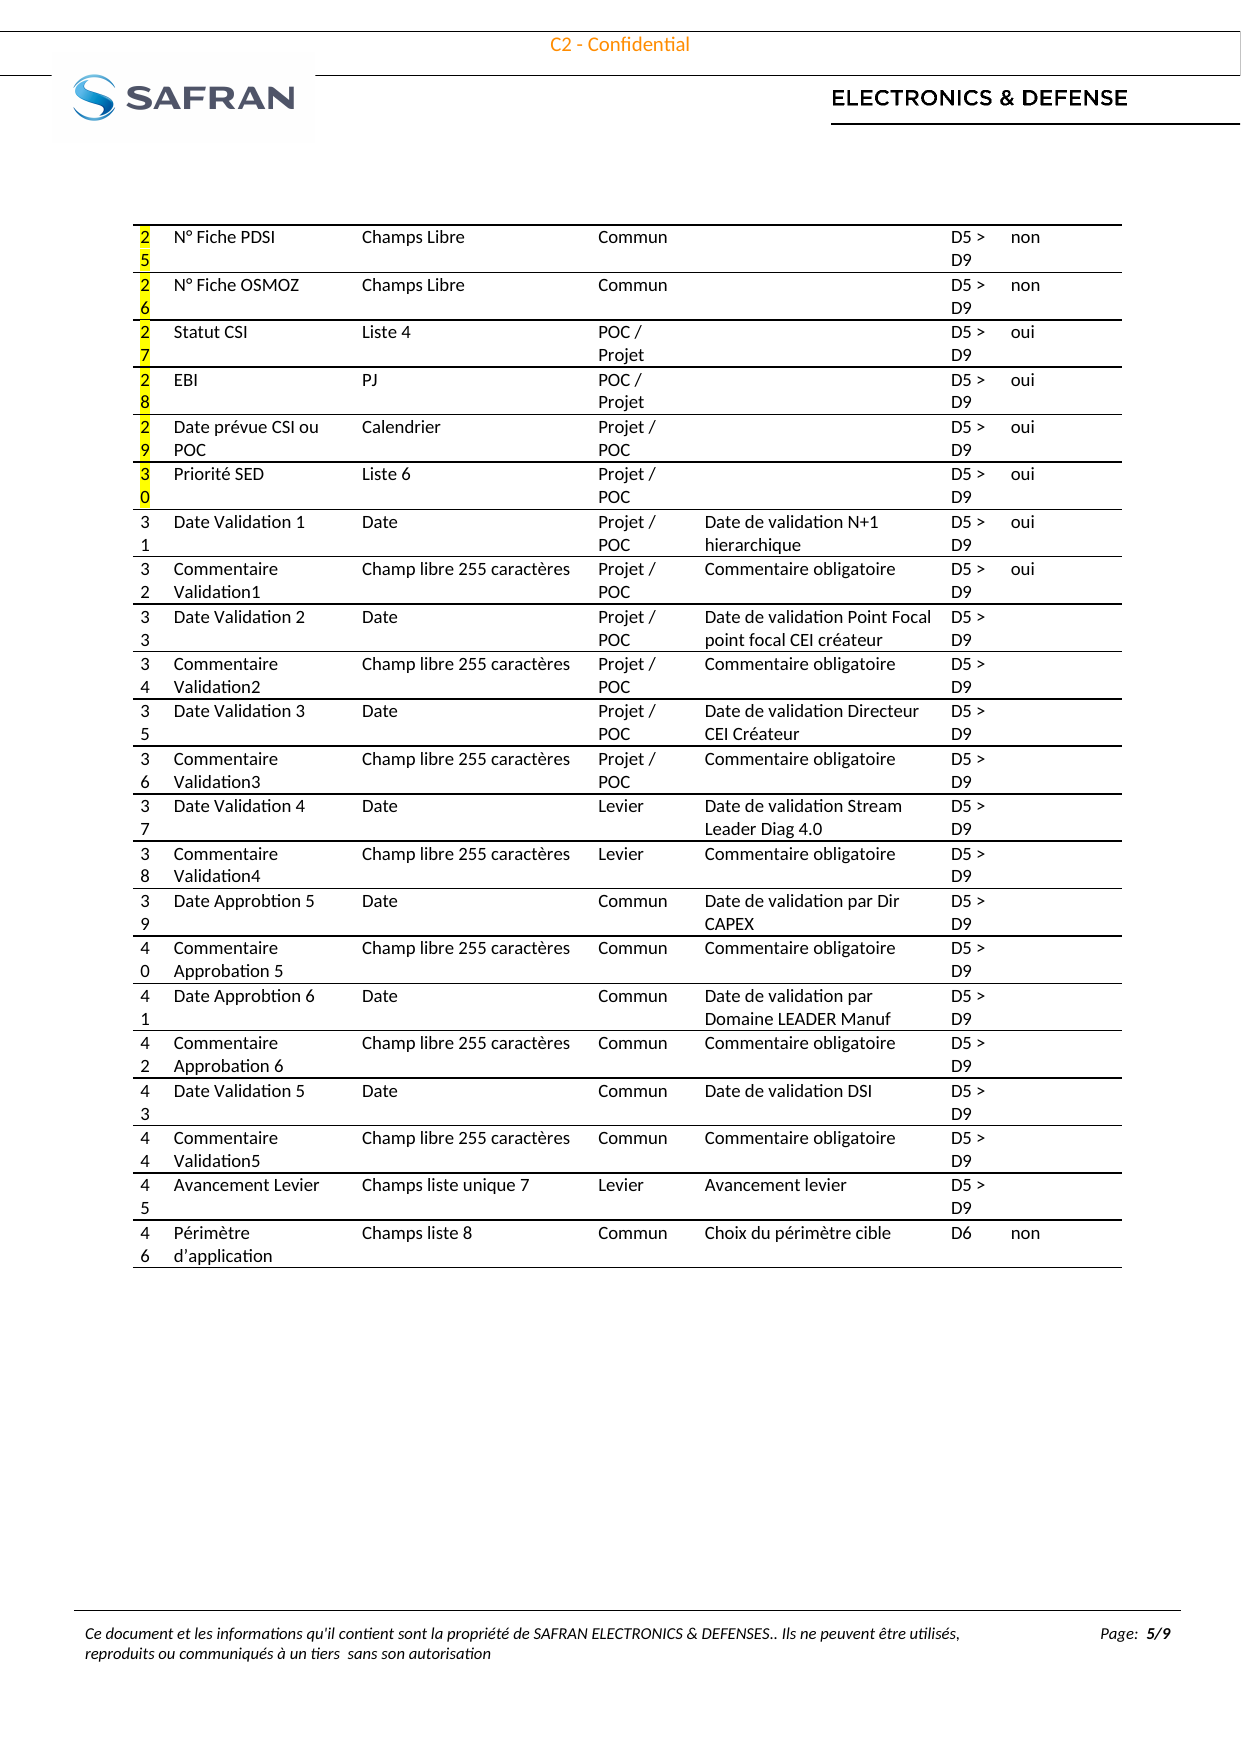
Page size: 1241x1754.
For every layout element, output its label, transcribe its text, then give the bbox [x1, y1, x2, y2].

table_cell [1003, 605, 1122, 651]
table_cell [1003, 795, 1122, 840]
table_cell [166, 1268, 354, 1302]
table_cell D5 > D9 [944, 984, 1003, 1030]
table_cell 34 [133, 652, 166, 698]
table_cell 44 [133, 1126, 166, 1172]
table_cell [697, 226, 943, 271]
table_cell [697, 368, 943, 414]
table_cell [1003, 747, 1122, 793]
table_cell Commentaire obligatoire [697, 842, 943, 888]
table_cell Commentaire Validation5 [166, 1126, 354, 1172]
table_cell Date [355, 1079, 591, 1124]
table_cell oui [1003, 557, 1122, 603]
table_cell 43 [133, 1079, 166, 1124]
table_cell D5 > D9 [944, 652, 1003, 698]
table_cell [1003, 1126, 1122, 1172]
table_cell 46 [133, 1221, 166, 1267]
table_cell oui [1003, 368, 1122, 414]
table_cell Champ libre 255 caractères [355, 747, 591, 793]
table_cell Commentaire obligatoire [697, 1031, 943, 1077]
table_cell 28 [133, 368, 166, 414]
table_cell 39 [133, 889, 166, 935]
table_cell Date de validation Directeur CEI Créateur [697, 700, 943, 745]
table_cell N° Fiche OSMOZ [166, 273, 354, 319]
table_cell D5 > D9 [944, 368, 1003, 414]
table_cell Date Validation 2 [166, 605, 354, 651]
table_cell [133, 1268, 166, 1302]
table_cell Liste 4 [355, 321, 591, 366]
table_cell [697, 415, 943, 461]
table_cell Date prévue CSI ou POC [166, 415, 354, 461]
table_cell 42 [133, 1031, 166, 1077]
table_cell non [1003, 273, 1122, 319]
table_cell Date Validation 3 [166, 700, 354, 745]
table_cell Date [355, 889, 591, 935]
table_cell Projet / POC [591, 747, 697, 793]
table_cell Commentaire obligatoire [697, 652, 943, 698]
table_cell Périmètre d’application [166, 1221, 354, 1267]
table_cell 36 [133, 747, 166, 793]
table_cell 29 [133, 415, 166, 461]
table_cell Champ libre 255 caractères [355, 652, 591, 698]
table_cell oui [1003, 321, 1122, 366]
table_cell 31 [133, 510, 166, 556]
table_cell non [1003, 1221, 1122, 1267]
table_cell Commentaire Validation2 [166, 652, 354, 698]
table_cell Priorité SED [166, 463, 354, 508]
table_cell Projet / POC [591, 415, 697, 461]
table_cell Champs liste 8 [355, 1221, 591, 1267]
table_cell Projet / POC [591, 700, 697, 745]
table_cell [1003, 1079, 1122, 1124]
table_cell 26 [133, 273, 166, 319]
table_cell Projet / POC [591, 557, 697, 603]
table_cell Projet / POC [591, 510, 697, 556]
table_cell Date [355, 984, 591, 1030]
table_cell Commun [591, 889, 697, 935]
table_cell 40 [133, 937, 166, 982]
table_cell Date de validation Stream Leader Diag 4.0 [697, 795, 943, 840]
table_cell [697, 321, 943, 366]
table_cell D5 > D9 [944, 415, 1003, 461]
table_cell Date [355, 605, 591, 651]
table_cell Date de validation par Dir CAPEX [697, 889, 943, 935]
table_cell Levier [591, 795, 697, 840]
table_cell 38 [133, 842, 166, 888]
table_cell Projet / POC [591, 463, 697, 508]
table_cell EBI [166, 368, 354, 414]
table_cell Champ libre 255 caractères [355, 1031, 591, 1077]
table_cell Projet / POC [591, 652, 697, 698]
table_cell Commentaire Validation1 [166, 557, 354, 603]
table_cell Choix du périmètre cible [697, 1221, 943, 1267]
table_cell [1003, 700, 1122, 745]
table_cell Champ libre 255 caractères [355, 1126, 591, 1172]
table_cell Date de validation N+1 hierarchique [697, 510, 943, 556]
table_cell Champ libre 255 caractères [355, 937, 591, 982]
table_cell Commun [591, 937, 697, 982]
table_cell [1003, 842, 1122, 888]
table_cell oui [1003, 463, 1122, 508]
picture [51, 52, 316, 143]
table_cell [1003, 937, 1122, 982]
table_cell Date Validation 4 [166, 795, 354, 840]
table_cell Commentaire obligatoire [697, 937, 943, 982]
table_cell D5 > D9 [944, 510, 1003, 556]
table_cell Champs Libre [355, 273, 591, 319]
table_cell Commentaire Validation3 [166, 747, 354, 793]
table_cell Date de validation Point Focal point focal CEI créateur [697, 605, 943, 651]
table_cell Liste 6 [355, 463, 591, 508]
table_cell Commentaire Approbation 6 [166, 1031, 354, 1077]
table_cell oui [1003, 510, 1122, 556]
table_cell Commentaire Validation4 [166, 842, 354, 888]
table_cell Date de validation DSI [697, 1079, 943, 1124]
table_cell Commun [591, 273, 697, 319]
table_cell non [1003, 226, 1122, 271]
table_cell 25 [133, 226, 166, 271]
table_cell Commun [591, 1221, 697, 1267]
table_cell [944, 1268, 1003, 1302]
table_cell D5 > D9 [944, 1174, 1003, 1219]
table_cell D5 > D9 [944, 747, 1003, 793]
table_cell Commun [591, 226, 697, 271]
table_cell 27 [133, 321, 166, 366]
table_cell [697, 463, 943, 508]
table_cell Date Approbtion 5 [166, 889, 354, 935]
table_cell D5 > D9 [944, 842, 1003, 888]
table_cell Commentaire obligatoire [697, 557, 943, 603]
table_cell Commentaire obligatoire [697, 1126, 943, 1172]
table_cell 45 [133, 1174, 166, 1219]
table_cell Date [355, 700, 591, 745]
table_cell 37 [133, 795, 166, 840]
table_cell [1003, 1031, 1122, 1077]
table_cell PJ [355, 368, 591, 414]
table_cell D5 > D9 [944, 700, 1003, 745]
table_cell D5 > D9 [944, 795, 1003, 840]
table_cell Levier [591, 1174, 697, 1219]
table_cell D5 > D9 [944, 889, 1003, 935]
table_cell Date [355, 795, 591, 840]
table_cell [1003, 1174, 1122, 1219]
table_cell Commun [591, 1079, 697, 1124]
table_cell Champs Libre [355, 226, 591, 271]
table_cell [1003, 889, 1122, 935]
table_cell [355, 1268, 591, 1302]
table_cell [697, 273, 943, 319]
table_cell Champs liste unique 7 [355, 1174, 591, 1219]
table_cell D5 > D9 [944, 321, 1003, 366]
table_cell D5 > D9 [944, 226, 1003, 271]
table_cell Date de validation par Domaine LEADER Manuf [697, 984, 943, 1030]
table_cell D5 > D9 [944, 273, 1003, 319]
table_cell [697, 1268, 943, 1302]
table_cell 32 [133, 557, 166, 603]
table_cell Levier [591, 842, 697, 888]
table_cell POC / Projet [591, 321, 697, 366]
table_cell Calendrier [355, 415, 591, 461]
table_cell Commentaire Approbation 5 [166, 937, 354, 982]
table_cell D5 > D9 [944, 1031, 1003, 1077]
table_cell D5 > D9 [944, 1126, 1003, 1172]
table_cell Date [355, 510, 591, 556]
table_cell Date Validation 5 [166, 1079, 354, 1124]
table_cell 33 [133, 605, 166, 651]
table_cell Champ libre 255 caractères [355, 842, 591, 888]
table_cell N° Fiche PDSI [166, 226, 354, 271]
table_cell Avancement levier [697, 1174, 943, 1219]
table_cell D5 > D9 [944, 463, 1003, 508]
table_cell D5 > D9 [944, 605, 1003, 651]
table_cell D5 > D9 [944, 557, 1003, 603]
table_cell Projet / POC [591, 605, 697, 651]
table_cell D6 [944, 1221, 1003, 1267]
table_cell Commentaire obligatoire [697, 747, 943, 793]
table_cell [1003, 652, 1122, 698]
table_cell [1003, 984, 1122, 1030]
table_cell Statut CSI [166, 321, 354, 366]
table_cell Champ libre 255 caractères [355, 557, 591, 603]
table_cell POC / Projet [591, 368, 697, 414]
table_cell Date Validation 1 [166, 510, 354, 556]
table_cell 41 [133, 984, 166, 1030]
table_cell Date Approbtion 6 [166, 984, 354, 1030]
table_cell Commun [591, 1126, 697, 1172]
table_cell oui [1003, 415, 1122, 461]
table_cell D5 > D9 [944, 1079, 1003, 1124]
table_cell [591, 1268, 697, 1302]
table_cell Commun [591, 1031, 697, 1077]
table_cell D5 > D9 [944, 937, 1003, 982]
table_cell Commun [591, 984, 697, 1030]
table_cell 35 [133, 700, 166, 745]
table_cell [1003, 1268, 1122, 1302]
table_cell 30 [133, 463, 166, 508]
table_cell Avancement Levier [166, 1174, 354, 1219]
